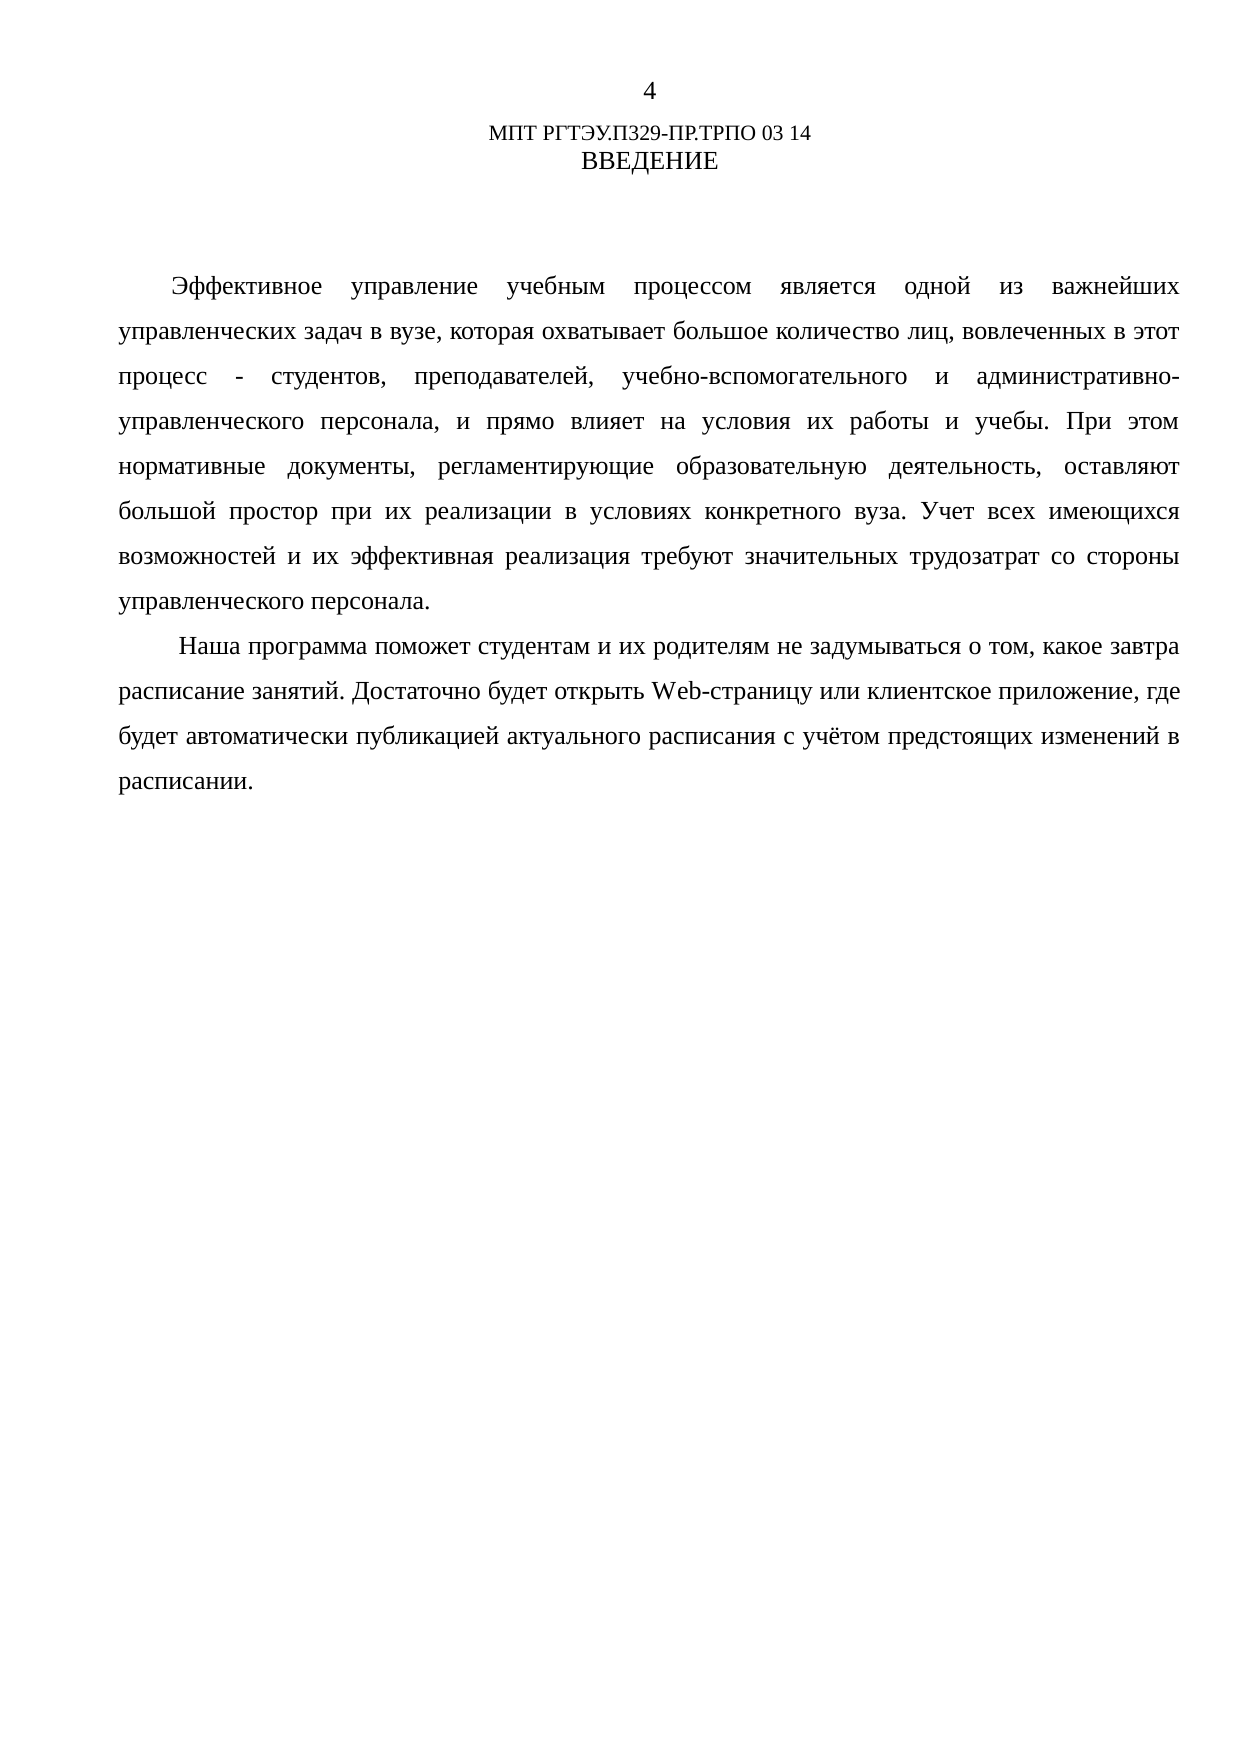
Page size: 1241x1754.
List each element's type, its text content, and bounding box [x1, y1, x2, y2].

text Наша программа поможет студентам и их родителям не задумываться о том, какое завтра расписание занятий. Достаточно будет открыть Web-страницу или клиентское приложение, где будет автоматически публикацией актуального расписания с учётом предстоящих изменений в расписании. [118, 630, 1181, 795]
text Эффективное управление учебным процессом является одной из важнейших управленческих задач в вузе, которая охватывает большое количество лиц, вовлеченных в этот процесс - студентов, преподавателей, учебно-вспомогательного и административно-управленческого персонала, и прямо влияет на условия их работы и учебы. При этом нормативные документы, регламентирующие образовательную деятельность, оставляют большой простор при их реализации в условиях конкретного вуза. Учет всех имеющихся возможностей и их эффективная реализация требуют значительных трудозатрат со стороны управленческого персонала. [118, 270, 1181, 615]
text Введение [118, 145, 1181, 175]
